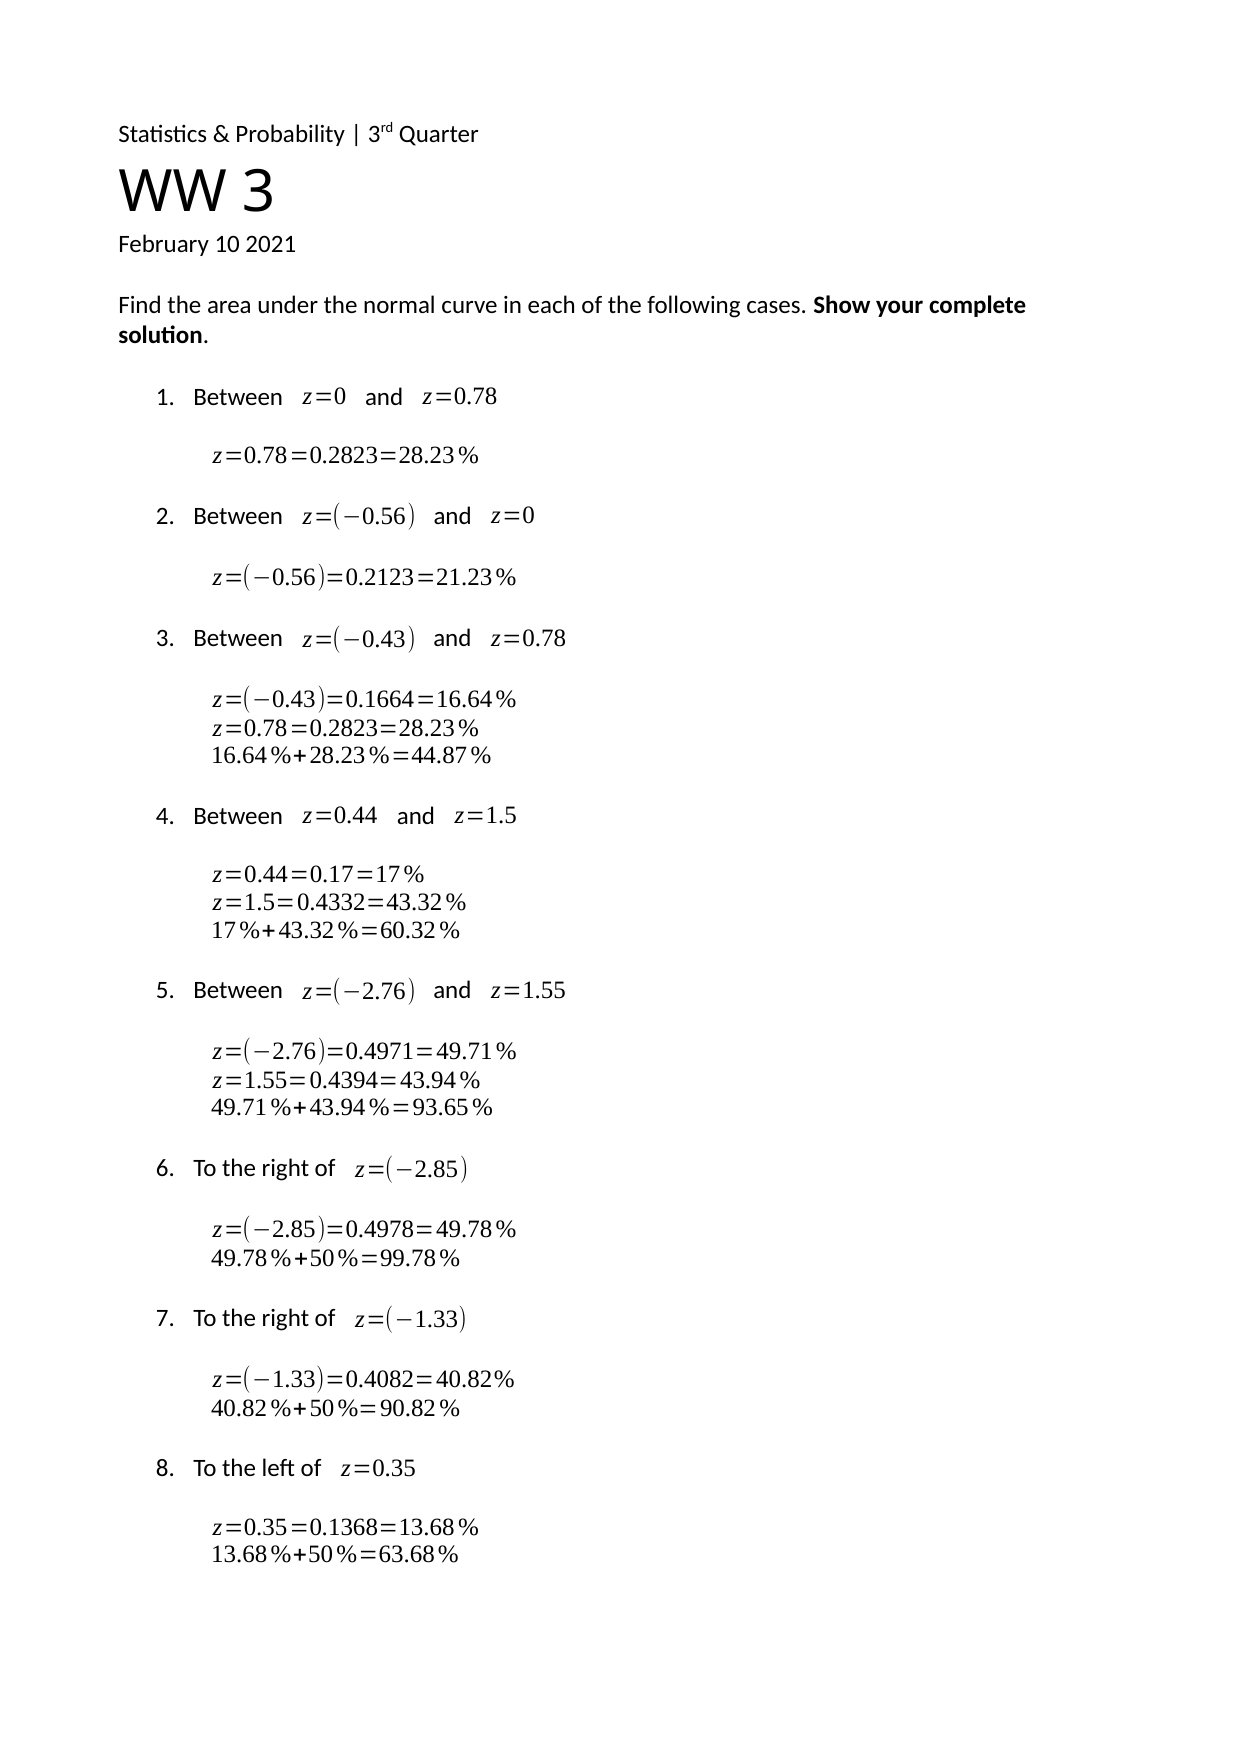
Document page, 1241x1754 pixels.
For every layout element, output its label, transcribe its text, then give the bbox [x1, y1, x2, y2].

list Betweenand [156, 381, 1122, 411]
text Statistics & Probability | 3rd Quarter [118, 118, 1122, 149]
text February 10 2021 [118, 228, 1122, 259]
list To the left of [156, 1452, 1122, 1483]
list Betweenand [156, 974, 1122, 1006]
text WW 3 [118, 149, 1122, 228]
list Betweenand [156, 622, 1122, 654]
list To the right of [156, 1152, 1122, 1184]
list To the right of [156, 1302, 1122, 1334]
text Find the area under the normal curve in each of the following cases. Show your complete solution. [118, 289, 1122, 350]
list Betweenand [156, 500, 1122, 531]
list Betweenand [156, 800, 1122, 831]
